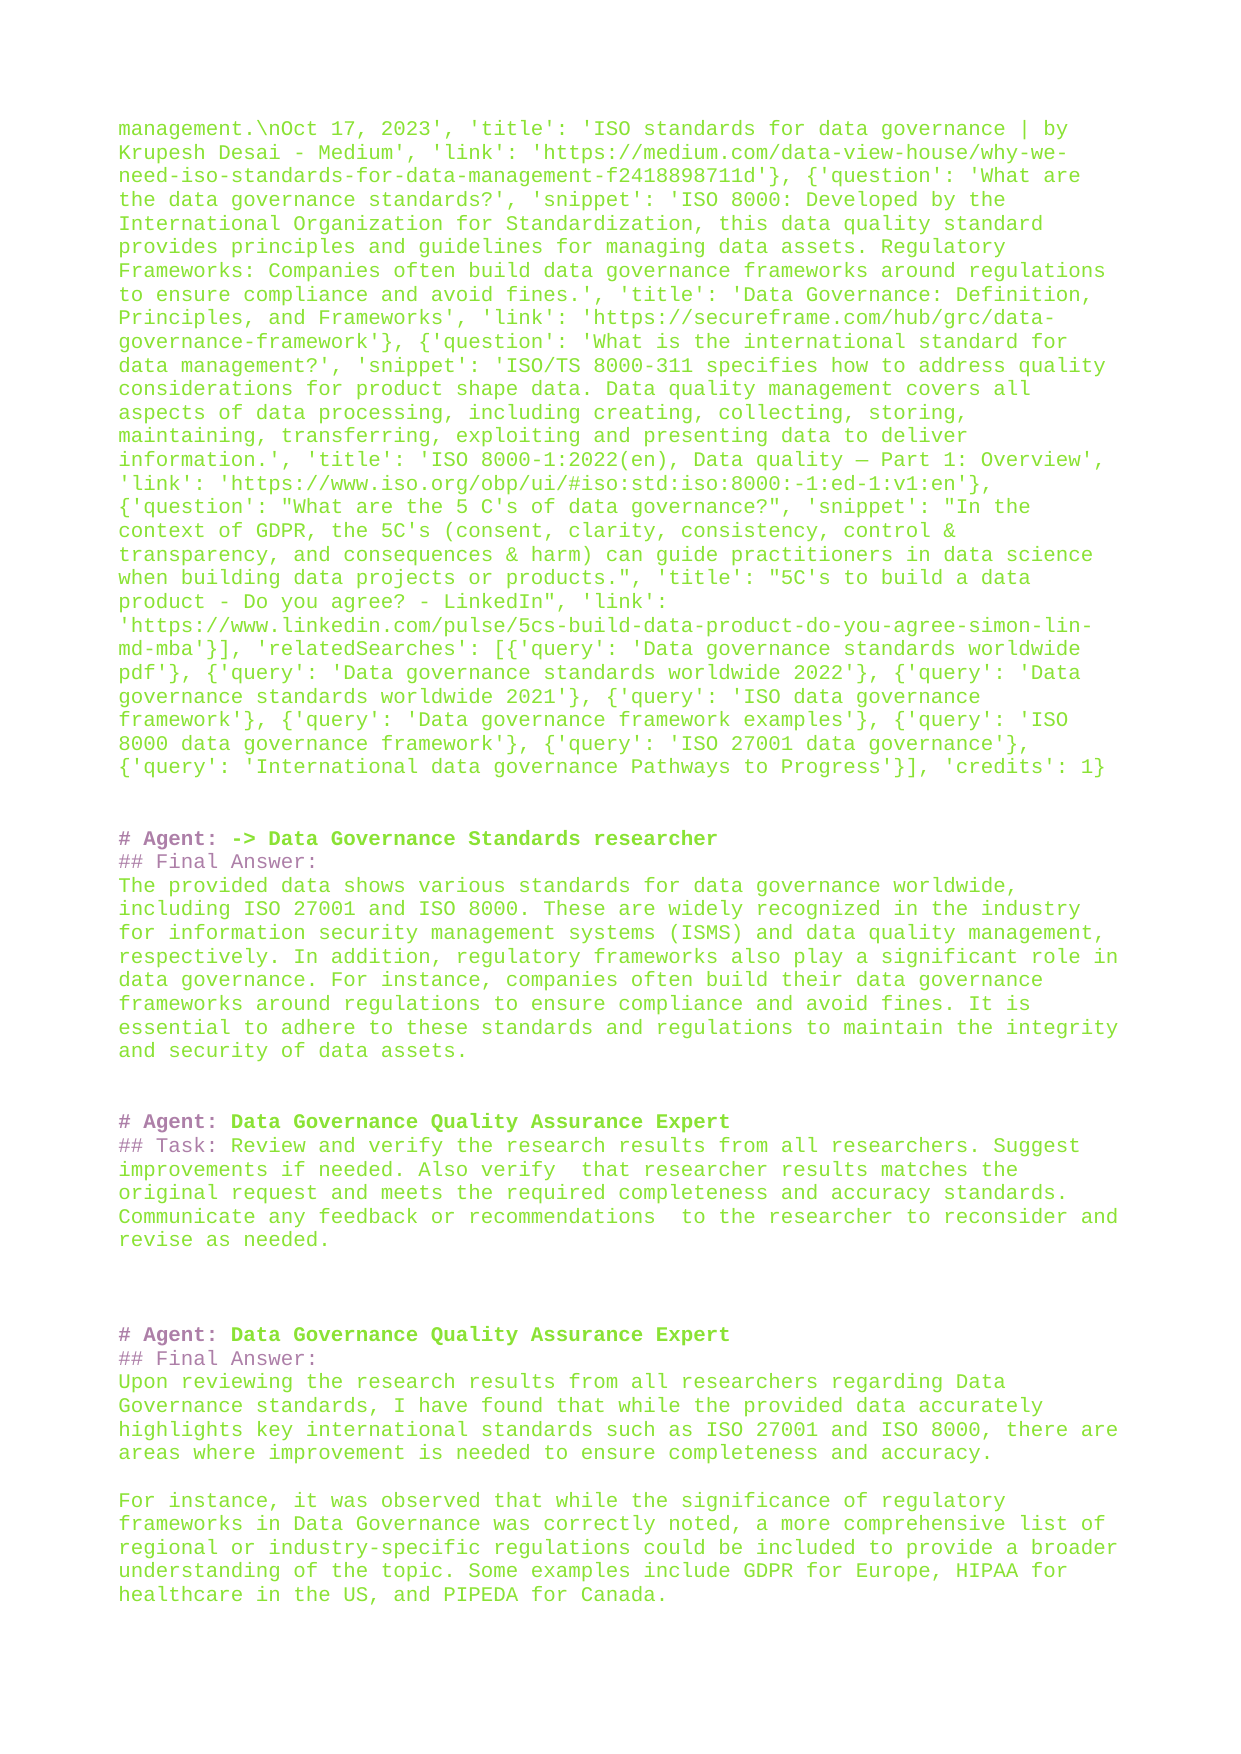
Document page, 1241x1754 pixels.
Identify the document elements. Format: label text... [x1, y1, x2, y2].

text Upon reviewing the research results from all researchers regarding Data Governance standards, I have found that while the provided data accurately highlights key international standards such as ISO 27001 and ISO 8000, there are areas where improvement is needed to ensure completeness and accuracy. [118, 1371, 1122, 1466]
text # Agent: Data Governance Quality Assurance Expert [118, 1324, 1122, 1348]
text ## Final Answer: [118, 851, 1122, 875]
text # Agent: Data Governance Quality Assurance Expert [118, 1111, 1122, 1135]
text # Agent: -> Data Governance Standards researcher [118, 827, 1122, 851]
text ## Task: Review and verify the research results from all researchers. Suggest improvements if needed. Also verify that researcher results matches the original request and meets the required completeness and accuracy standards. Communicate any feedback or recommendations to the researcher to reconsider and revise as needed. [118, 1135, 1122, 1253]
text For instance, it was observed that while the significance of regulatory frameworks in Data Governance was correctly noted, a more comprehensive list of regional or industry-specific regulations could be included to provide a broader understanding of the topic. Some examples include GDPR for Europe, HIPAA for healthcare in the US, and PIPEDA for Canada. [118, 1489, 1122, 1608]
text The provided data shows various standards for data governance worldwide, including ISO 27001 and ISO 8000. These are widely recognized in the industry for information security management systems (ISMS) and data quality management, respectively. In addition, regulatory frameworks also play a significant role in data governance. For instance, companies often build their data governance frameworks around regulations to ensure compliance and avoid fines. It is essential to adhere to these standards and regulations to maintain the integrity and security of data assets. [118, 875, 1122, 1064]
text management.\nOct 17, 2023', 'title': 'ISO standards for data governance | by Krupesh Desai - Medium', 'link': 'https://medium.com/data-view-house/why-we-need-iso-standards-for-data-management-f2418898711d'}, {'question': 'What are the data governance standards?', 'snippet': 'ISO 8000: Developed by the International Organization for Standardization, this data quality standard provides principles and guidelines for managing data assets. Regulatory Frameworks: Companies often build data governance frameworks around regulations to ensure compliance and avoid fines.', 'title': 'Data Governance: Definition, Principles, and Frameworks', 'link': 'https://secureframe.com/hub/grc/data-governance-framework'}, {'question': 'What is the international standard for data management?', 'snippet': 'ISO/TS 8000-311 specifies how to address quality considerations for product shape data. Data quality management covers all aspects of data processing, including creating, collecting, storing, maintaining, transferring, exploiting and presenting data to deliver information.', 'title': 'ISO 8000-1:2022(en), Data quality — Part 1: Overview', 'link': 'https://www.iso.org/obp/ui/#iso:std:iso:8000:-1:ed-1:v1:en'}, {'question': "What are the 5 C's of data governance?", 'snippet': "In the context of GDPR, the 5C's (consent, clarity, consistency, control & transparency, and consequences & harm) can guide practitioners in data science when building data projects or products.", 'title': "5C's to build a data product - Do you agree? - LinkedIn", 'link': 'https://www.linkedin.com/pulse/5cs-build-data-product-do-you-agree-simon-lin-md-mba'}], 'relatedSearches': [{'query': 'Data governance standards worldwide pdf'}, {'query': 'Data governance standards worldwide 2022'}, {'query': 'Data governance standards worldwide 2021'}, {'query': 'ISO data governance framework'}, {'query': 'Data governance framework examples'}, {'query': 'ISO 8000 data governance framework'}, {'query': 'ISO 27001 data governance'}, {'query': 'International data governance Pathways to Progress'}], 'credits': 1} [118, 118, 1122, 780]
text ## Final Answer: [118, 1348, 1122, 1371]
